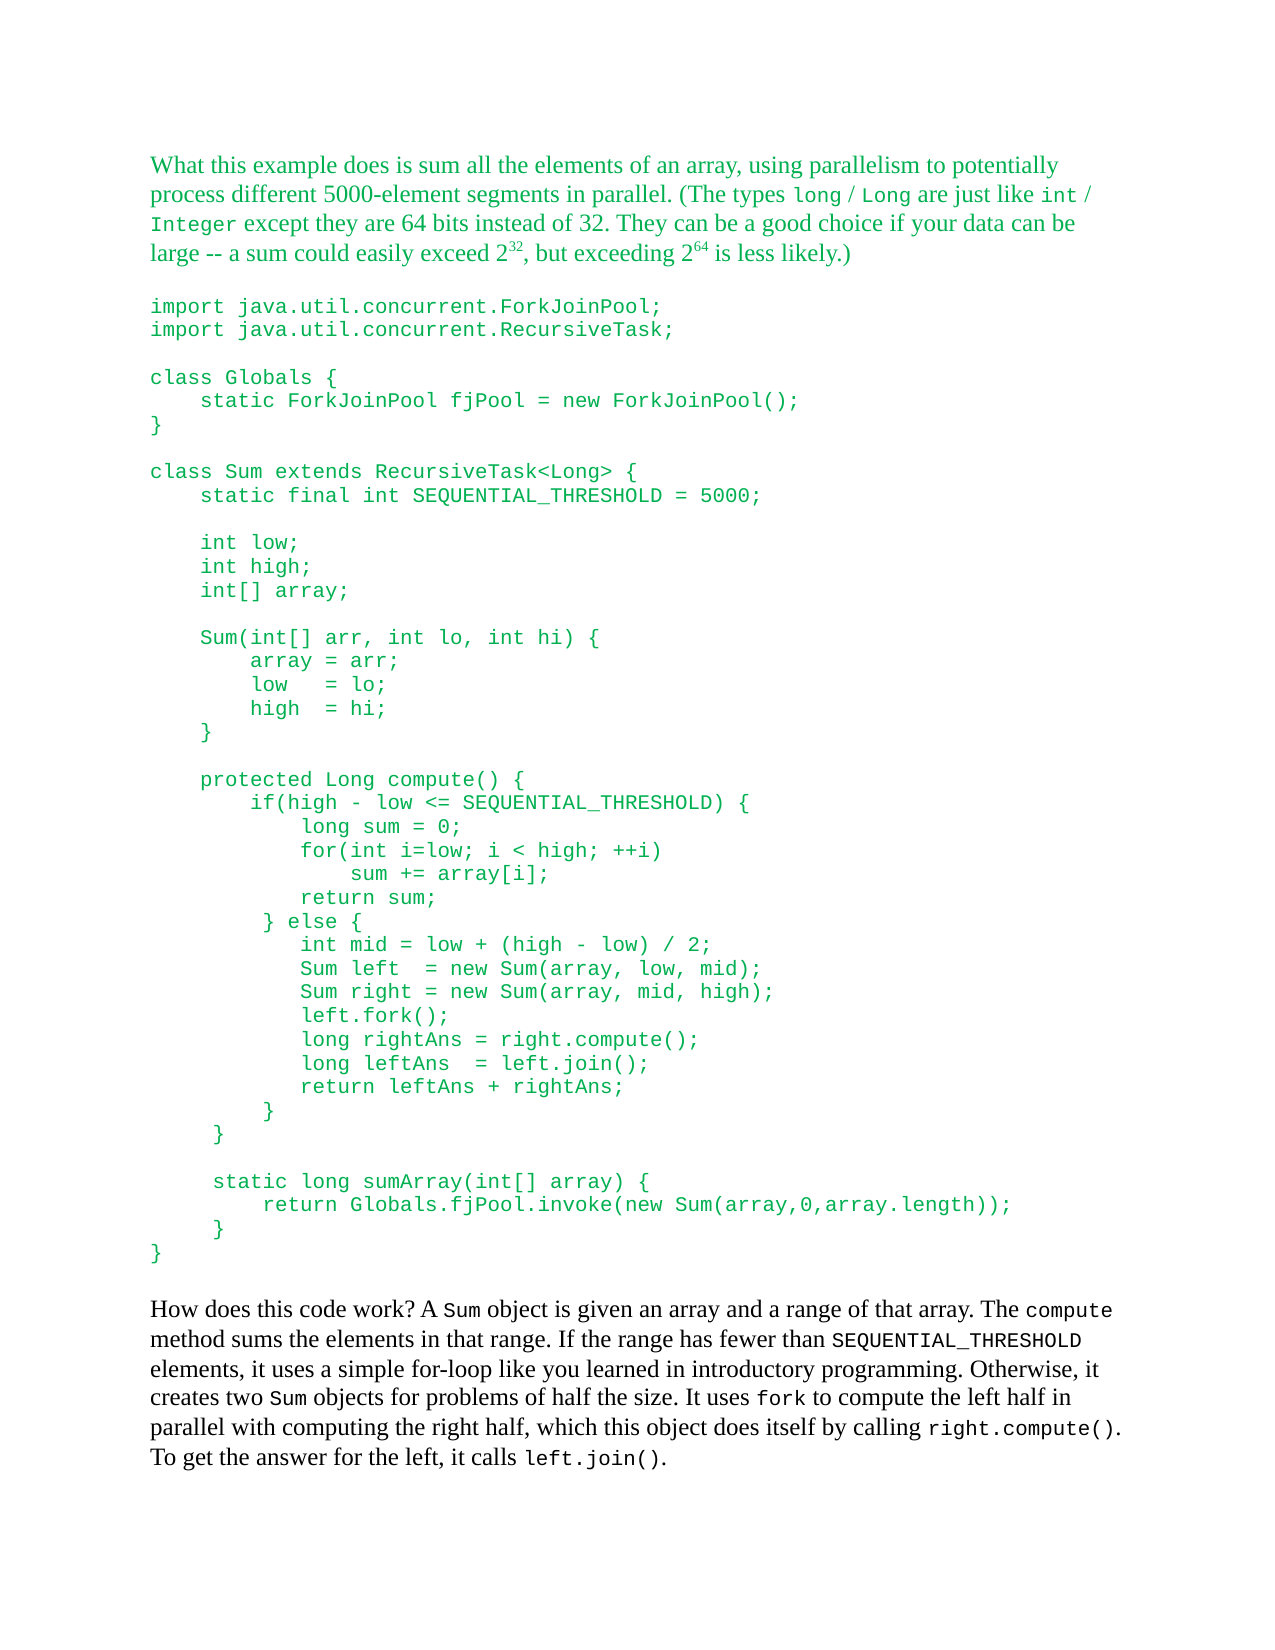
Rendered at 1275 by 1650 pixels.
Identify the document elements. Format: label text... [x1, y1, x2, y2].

text if(high - low <= SEQUENTIAL_THRESHOLD) { [150, 792, 1125, 816]
text static final int SEQUENTIAL_THRESHOLD = 5000; [150, 485, 1125, 509]
text long sum = 0; [150, 816, 1125, 840]
text int high; [150, 556, 1125, 579]
text } [150, 1100, 1125, 1123]
text low = lo; [150, 674, 1125, 698]
text return Globals.fjPool.invoke(new Sum(array,0,array.length)); [150, 1194, 1125, 1218]
text import java.util.concurrent.RecursiveTask; [150, 319, 1125, 343]
text static ForkJoinPool fjPool = new ForkJoinPool(); [150, 390, 1125, 414]
text class Sum extends RecursiveTask<Long> { [150, 461, 1125, 485]
text left.fork(); [150, 1005, 1125, 1029]
text sum += array[i]; [150, 863, 1125, 887]
text array = arr; [150, 651, 1125, 674]
text } [150, 721, 1125, 745]
text return sum; [150, 887, 1125, 911]
text for(int i=low; i < high; ++i) [150, 840, 1125, 863]
text } [150, 414, 1125, 438]
text Sum left = new Sum(array, low, mid); [150, 958, 1125, 982]
text int low; [150, 532, 1125, 556]
text int[] array; [150, 579, 1125, 603]
text protected Long compute() { [150, 769, 1125, 792]
text Sum right = new Sum(array, mid, high); [150, 982, 1125, 1005]
text return leftAns + rightAns; [150, 1076, 1125, 1100]
text long rightAns = right.compute(); [150, 1029, 1125, 1052]
text How does this code work? A Sum object is given an array and a range of that array. The compute method sums the elements in that range. If the range has fewer than SEQUENTIAL_THRESHOLD elements, it uses a simple for-loop like you learned in introductory programming. Otherwise, it creates two Sum objects for problems of half the size. It uses fork to compute the left half in parallel with computing the right half, which this object does itself by calling right.compute(). To get the answer for the left, it calls left.join(). [150, 1294, 1125, 1471]
text static long sumArray(int[] array) { [150, 1171, 1125, 1194]
text long leftAns = left.join(); [150, 1052, 1125, 1076]
text high = hi; [150, 698, 1125, 721]
text class Globals { [150, 367, 1125, 390]
text } [150, 1242, 1125, 1265]
text What this example does is sum all the elements of an array, using parallelism to potentially process different 5000-element segments in parallel. (The types long / Long are just like int / Integer except they are 64 bits instead of 32. They can be a good choice if your data can be large -- a sum could easily exceed 232, but exceeding 264 is less likely.) [150, 150, 1125, 267]
text } [150, 1123, 1125, 1147]
text Sum(int[] arr, int lo, int hi) { [150, 627, 1125, 651]
text import java.util.concurrent.ForkJoinPool; [150, 296, 1125, 319]
text } else { [150, 911, 1125, 934]
text } [150, 1218, 1125, 1242]
text int mid = low + (high - low) / 2; [150, 934, 1125, 958]
